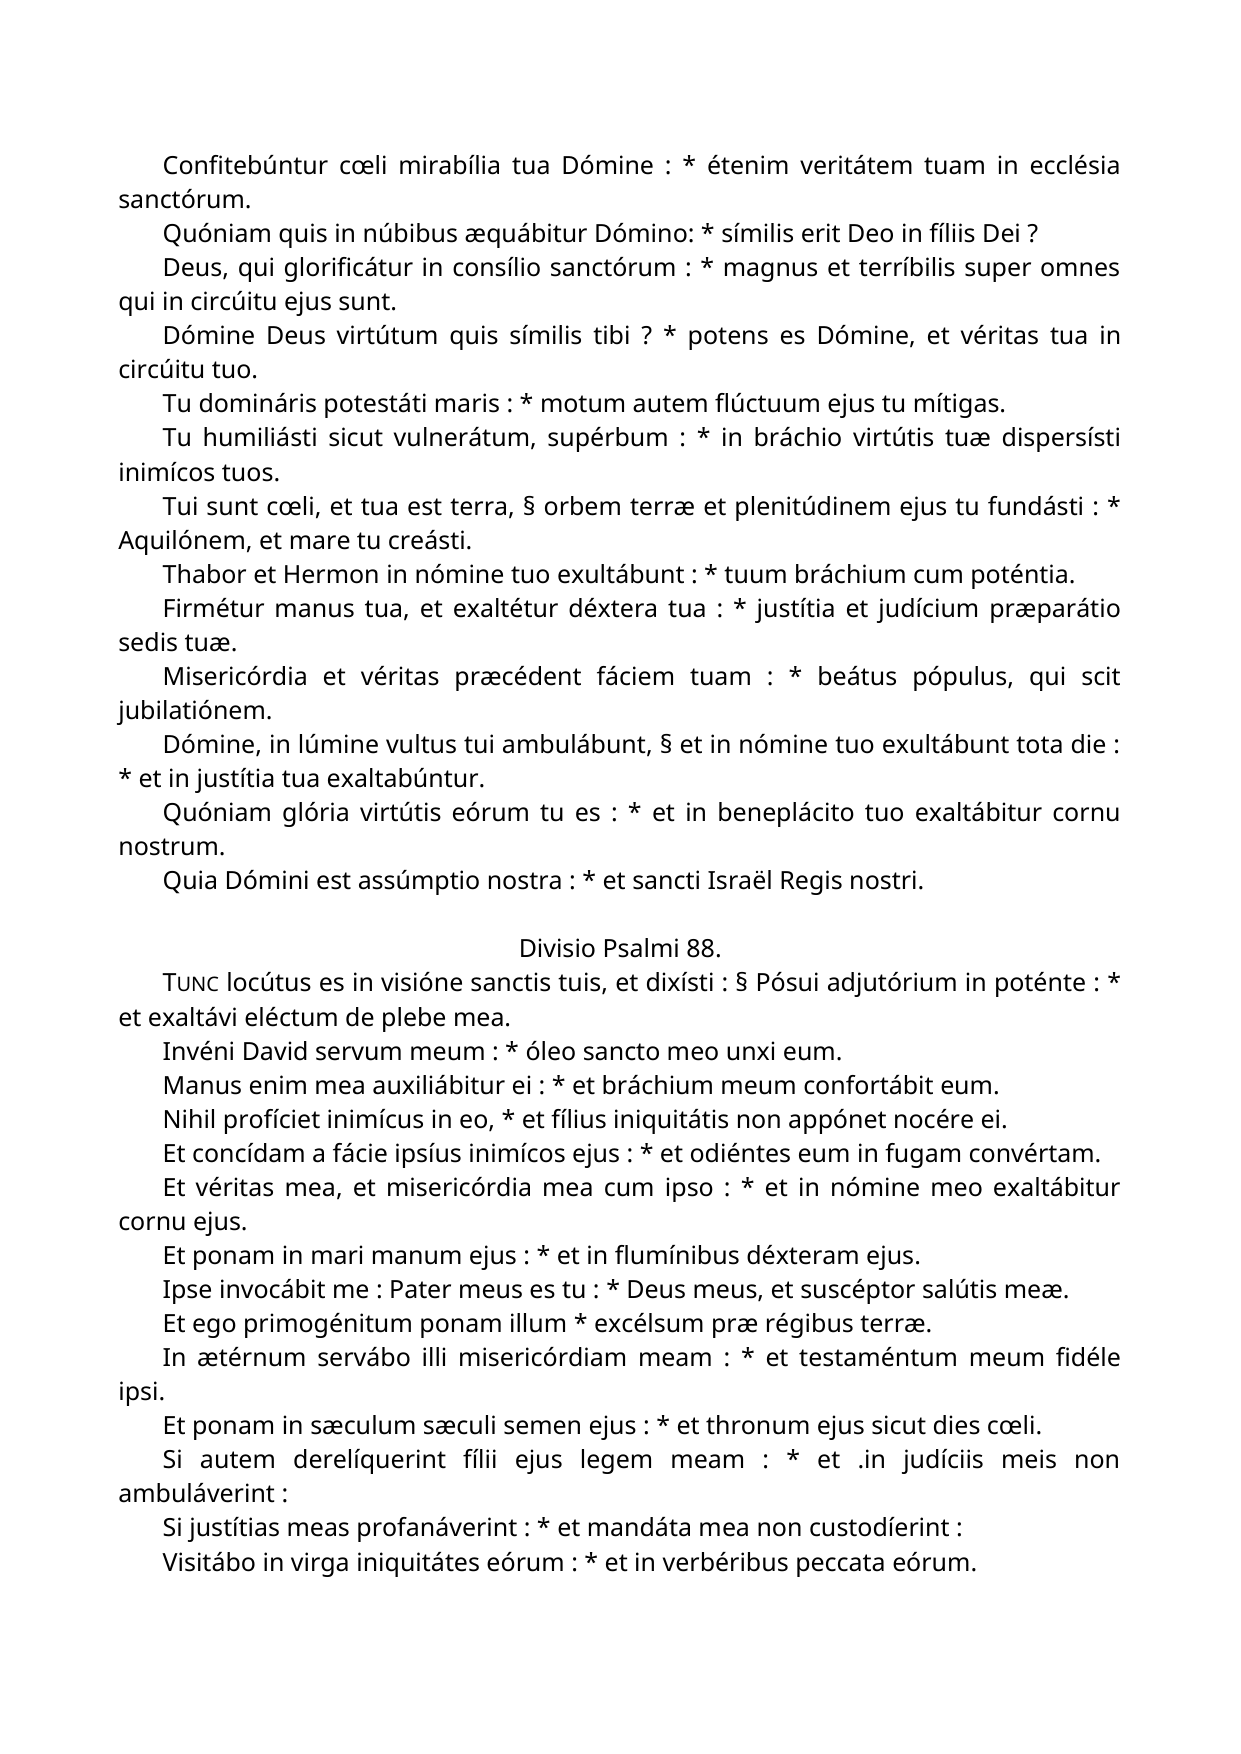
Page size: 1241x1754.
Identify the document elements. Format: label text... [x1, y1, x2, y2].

text Confitebúntur cœli mirabília tua Dómine : * étenim veritátem tuam in ecclésia sanctórum. [118, 148, 1122, 216]
text Deus, qui glorificátur in consílio sanctórum : * magnus et terríbilis super omnes qui in circúitu ejus sunt. [118, 250, 1122, 318]
text Et ego primogénitum ponam illum * excélsum præ régibus terræ. [118, 1306, 1122, 1340]
text Manus enim mea auxiliábitur ei : * et bráchium meum confortábit eum. [118, 1067, 1122, 1101]
text Dómine, in lúmine vultus tui ambulábunt, § et in nómine tuo exultábunt tota die : * et in justítia tua exaltabúntur. [118, 727, 1122, 795]
text Nihil profíciet inimícus in eo, * et fílius iniquitátis non appónet nocére ei. [118, 1101, 1122, 1135]
text Tunc locútus es in visióne sanctis tuis, et dixísti : § Pósui adjutórium in poténte : * et exaltávi eléctum de plebe mea. [118, 965, 1122, 1033]
text Tu humiliásti sicut vulnerátum, supérbum : * in bráchio virtútis tuæ dispersísti inimícos tuos. [118, 420, 1122, 488]
text Divisio Psalmi 88. [118, 931, 1122, 965]
text Et véritas mea, et misericórdia mea cum ipso : * et in nómine meo exaltábitur cornu ejus. [118, 1169, 1122, 1238]
text Quóniam quis in núbibus æquábitur Dómino: * símilis erit Deo in fíliis Dei ? [118, 216, 1122, 250]
text Dómine Deus virtútum quis símilis tibi ? * potens es Dómine, et véritas tua in circúitu tuo. [118, 318, 1122, 386]
text Et concídam a fácie ipsíus inimícos ejus : * et odiéntes eum in fugam convértam. [118, 1135, 1122, 1169]
text In ætérnum servábo illi misericórdiam meam : * et testaméntum meum fidéle ipsi. [118, 1340, 1122, 1408]
text Et ponam in mari manum ejus : * et in flumínibus déxteram ejus. [118, 1238, 1122, 1272]
text Firmétur manus tua, et exaltétur déxtera tua : * justítia et judícium præparátio sedis tuæ. [118, 590, 1122, 658]
text Quia Dómini est assúmptio nostra : * et sancti Israël Regis nostri. [118, 863, 1122, 897]
text Visitábo in virga iniquitátes eórum : * et in verbéribus peccata eórum. [118, 1544, 1122, 1578]
text Ipse invocábit me : Pater meus es tu : * Deus meus, et suscéptor salútis meæ. [118, 1272, 1122, 1306]
text Et ponam in sæculum sæculi semen ejus : * et thronum ejus sicut dies cœli. [118, 1408, 1122, 1442]
text Misericórdia et véritas præcédent fáciem tuam : * beátus pópulus, qui scit jubilatiónem. [118, 658, 1122, 727]
text Tu domináris potestáti maris : * motum autem flúctuum ejus tu mítigas. [118, 386, 1122, 420]
text Invéni David servum meum : * óleo sancto meo unxi eum. [118, 1033, 1122, 1067]
text Si justítias meas profanáverint : * et mandáta mea non custodíerint : [118, 1510, 1122, 1544]
text Si autem derelíquerint fílii ejus legem meam : * et .in judíciis meis non ambuláverint : [118, 1442, 1122, 1510]
text Quóniam glória virtútis eórum tu es : * et in beneplácito tuo exaltábitur cornu nostrum. [118, 795, 1122, 863]
text Thabor et Hermon in nómine tuo exultábunt : * tuum bráchium cum poténtia. [118, 556, 1122, 590]
text Tui sunt cœli, et tua est terra, § orbem terræ et plenitúdinem ejus tu fundásti : * Aquilónem, et mare tu creásti. [118, 488, 1122, 556]
